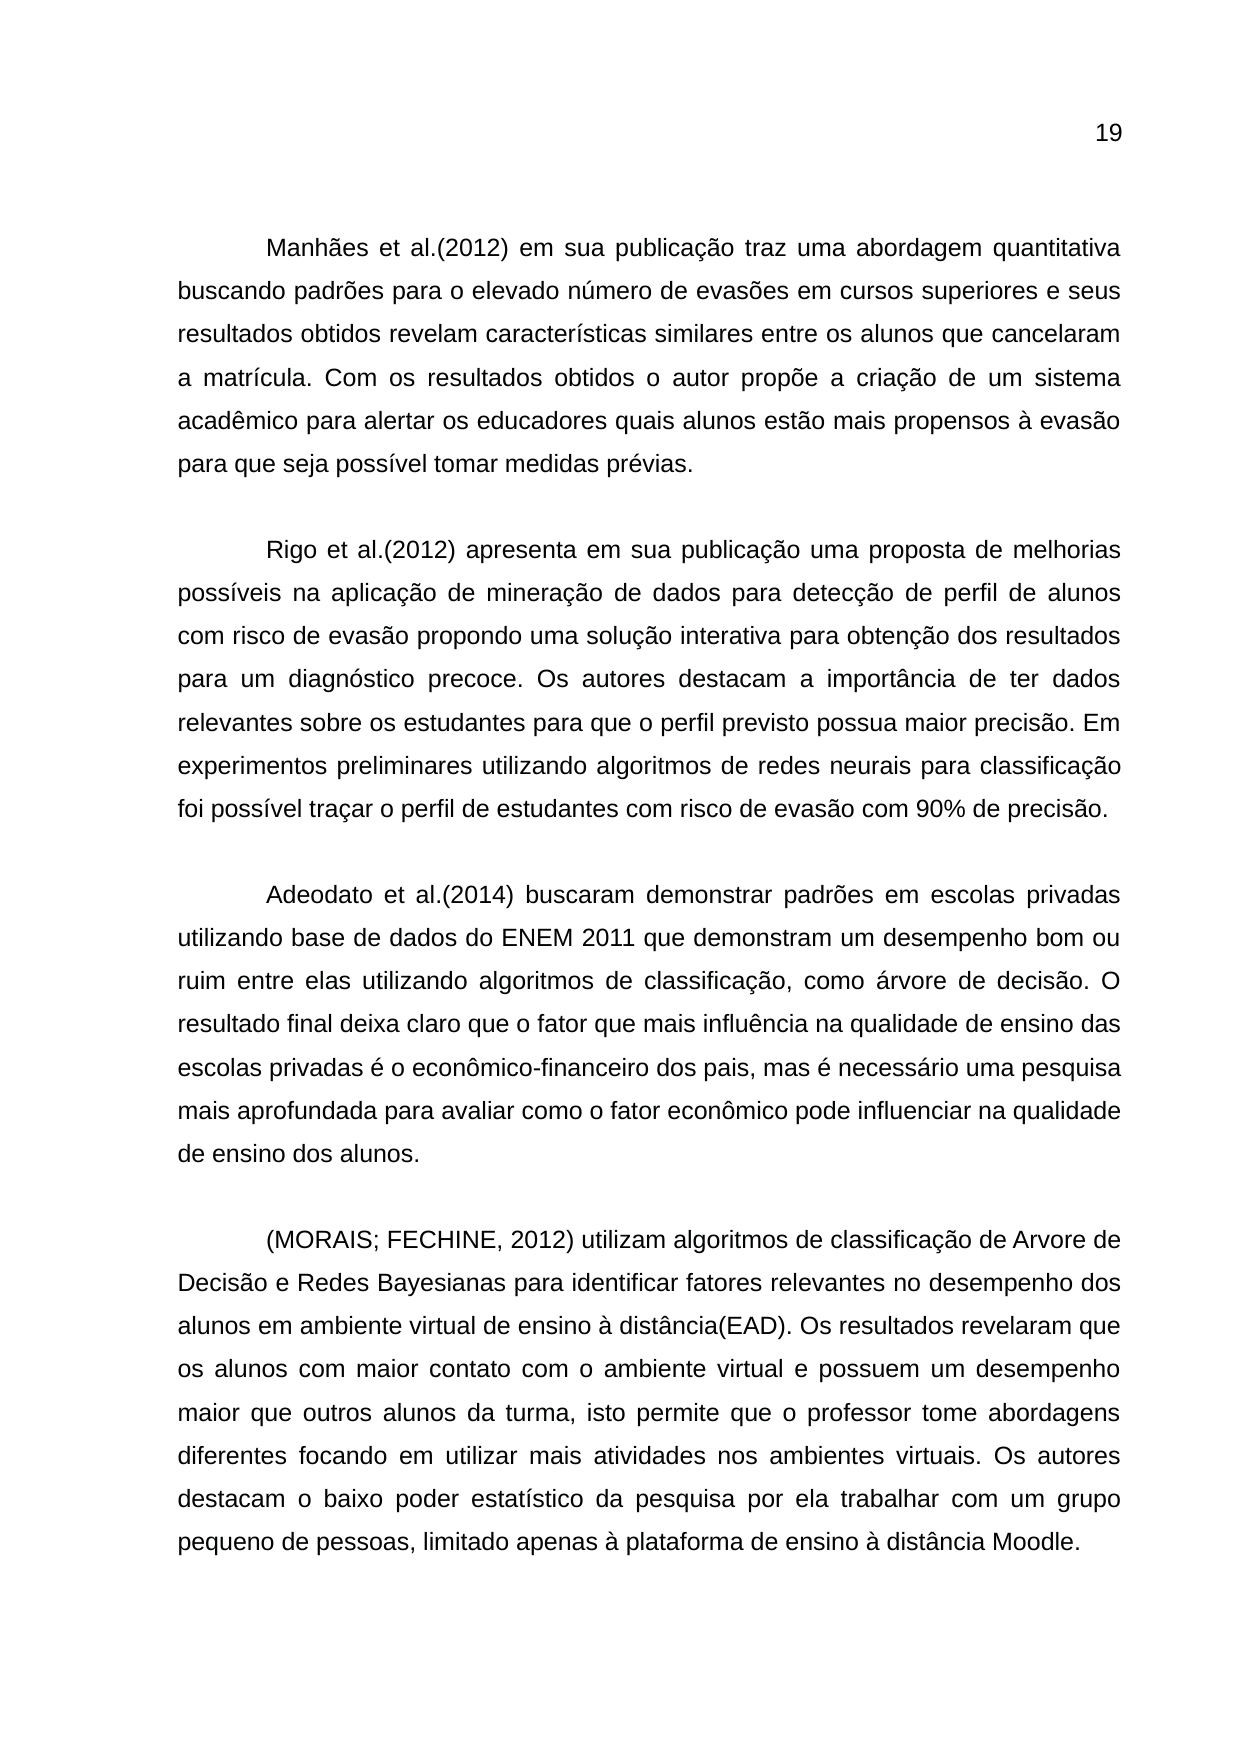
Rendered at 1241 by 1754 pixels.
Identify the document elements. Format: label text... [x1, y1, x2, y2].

text Manhães et al.(2012) em sua publicação traz uma abordagem quantitativa buscando padrões para o elevado número de evasões em cursos superiores e seus resultados obtidos revelam características similares entre os alunos que cancelaram a matrícula. Com os resultados obtidos o autor propõe a criação de um sistema acadêmico para alertar os educadores quais alunos estão mais propensos à evasão para que seja possível tomar medidas prévias. [177, 233, 1122, 477]
text (MORAIS; FECHINE, 2012) utilizam algoritmos de classificação de Arvore de Decisão e Redes Bayesianas para identificar fatores relevantes no desempenho dos alunos em ambiente virtual de ensino à distância(EAD). Os resultados revelaram que os alunos com maior contato com o ambiente virtual e possuem um desempenho maior que outros alunos da turma, isto permite que o professor tome abordagens diferentes focando em utilizar mais atividades nos ambientes virtuais. Os autores destacam o baixo poder estatístico da pesquisa por ela trabalhar com um grupo pequeno de pessoas, limitado apenas à plataforma de ensino à distância Moodle. [177, 1225, 1122, 1556]
text Rigo et al.(2012) apresenta em sua publicação uma proposta de melhorias possíveis na aplicação de mineração de dados para detecção de perfil de alunos com risco de evasão propondo uma solução interativa para obtenção dos resultados para um diagnóstico precoce. Os autores destacam a importância de ter dados relevantes sobre os estudantes para que o perfil previsto possua maior precisão. Em experimentos preliminares utilizando algoritmos de redes neurais para classificação foi possível traçar o perfil de estudantes com risco de evasão com 90% de precisão. [177, 535, 1122, 822]
text Adeodato et al.(2014) buscaram demonstrar padrões em escolas privadas utilizando base de dados do ENEM 2011 que demonstram um desempenho bom ou ruim entre elas utilizando algoritmos de classificação, como árvore de decisão. O resultado final deixa claro que o fator que mais influência na qualidade de ensino das escolas privadas é o econômico-financeiro dos pais, mas é necessário uma pesquisa mais aprofundada para avaliar como o fator econômico pode influenciar na qualidade de ensino dos alunos. [177, 880, 1122, 1167]
